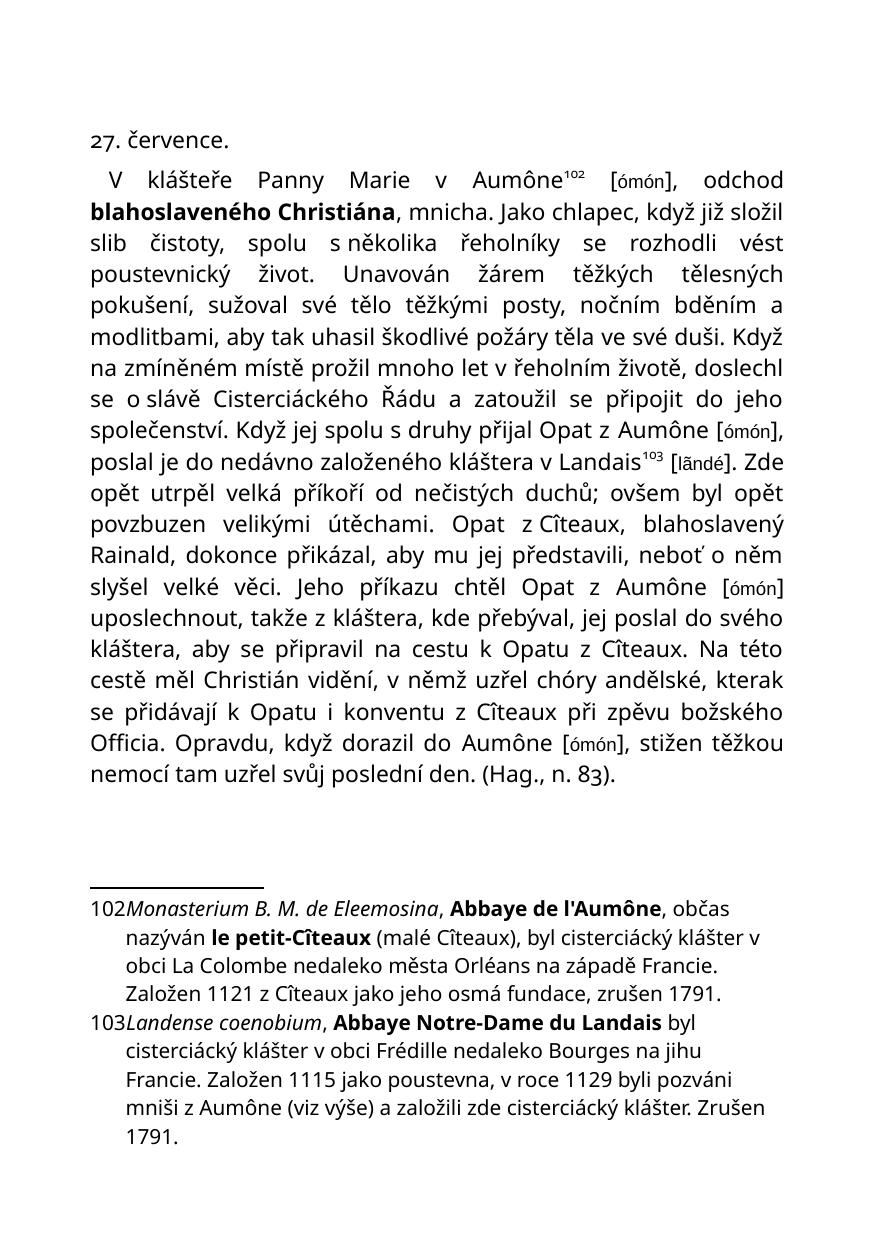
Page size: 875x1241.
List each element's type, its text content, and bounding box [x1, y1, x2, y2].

text V klášteře Panny Marie v Aumône [ómón], odchod blahoslaveného Christiána, mnicha. Jako chlapec, když již složil slib čistoty, spolu s několika řeholníky se rozhodli vést poustevnický život. Unavován žárem těžkých tělesných pokušení, sužoval své tělo těžkými posty, nočním bděním a modlitbami, aby tak uhasil škodlivé požáry těla ve své duši. Když na zmíněném místě prožil mnoho let v řeholním životě, doslechl se o slávě Cisterciáckého Řádu a zatoužil se připojit do jeho společenství. Když jej spolu s druhy přijal Opat z Aumône [ómón], poslal je do nedávno založeného kláštera v Landais [lãndé]. Zde opět utrpěl velká příkoří od nečistých duchů; ovšem byl opět povzbuzen velikými útěchami. Opat z Cîteaux, blahoslavený Rainald, dokonce přikázal, aby mu jej představili, neboť o něm slyšel velké věci. Jeho příkazu chtěl Opat z Aumône [ómón] uposlechnout, takže z kláštera, kde přebýval, jej poslal do svého kláštera, aby se připravil na cestu k Opatu z Cîteaux. Na této cestě měl Christián vidění, v němž uzřel chóry andělské, kterak se přidávají k Opatu i konventu z Cîteaux při zpěvu božského Officia. Opravdu, když dorazil do Aumône [ómón], stižen těžkou nemocí tam uzřel svůj poslední den. (Hag., n. 83). [90, 164, 784, 789]
text Landense coenobium, Abbaye Notre-Dame du Landais byl cisterciácký klášter v obci Frédille nedaleko Bourges na jihu Francie. Založen 1115 jako poustevna, v roce 1129 byli pozváni mniši z Aumône (viz výše) a založili zde cisterciácký klášter. Zrušen 1791. [90, 1008, 784, 1150]
text 27. července. [90, 124, 784, 156]
text Monasterium B. M. de Eleemosina, Abbaye de l'Aumône, občas nazýván le petit-Cîteaux (malé Cîteaux), byl cisterciácký klášter v obci La Colombe nedaleko města Orléans na západě Francie. Založen 1121 z Cîteaux jako jeho osmá fundace, zrušen 1791. [90, 894, 784, 1008]
